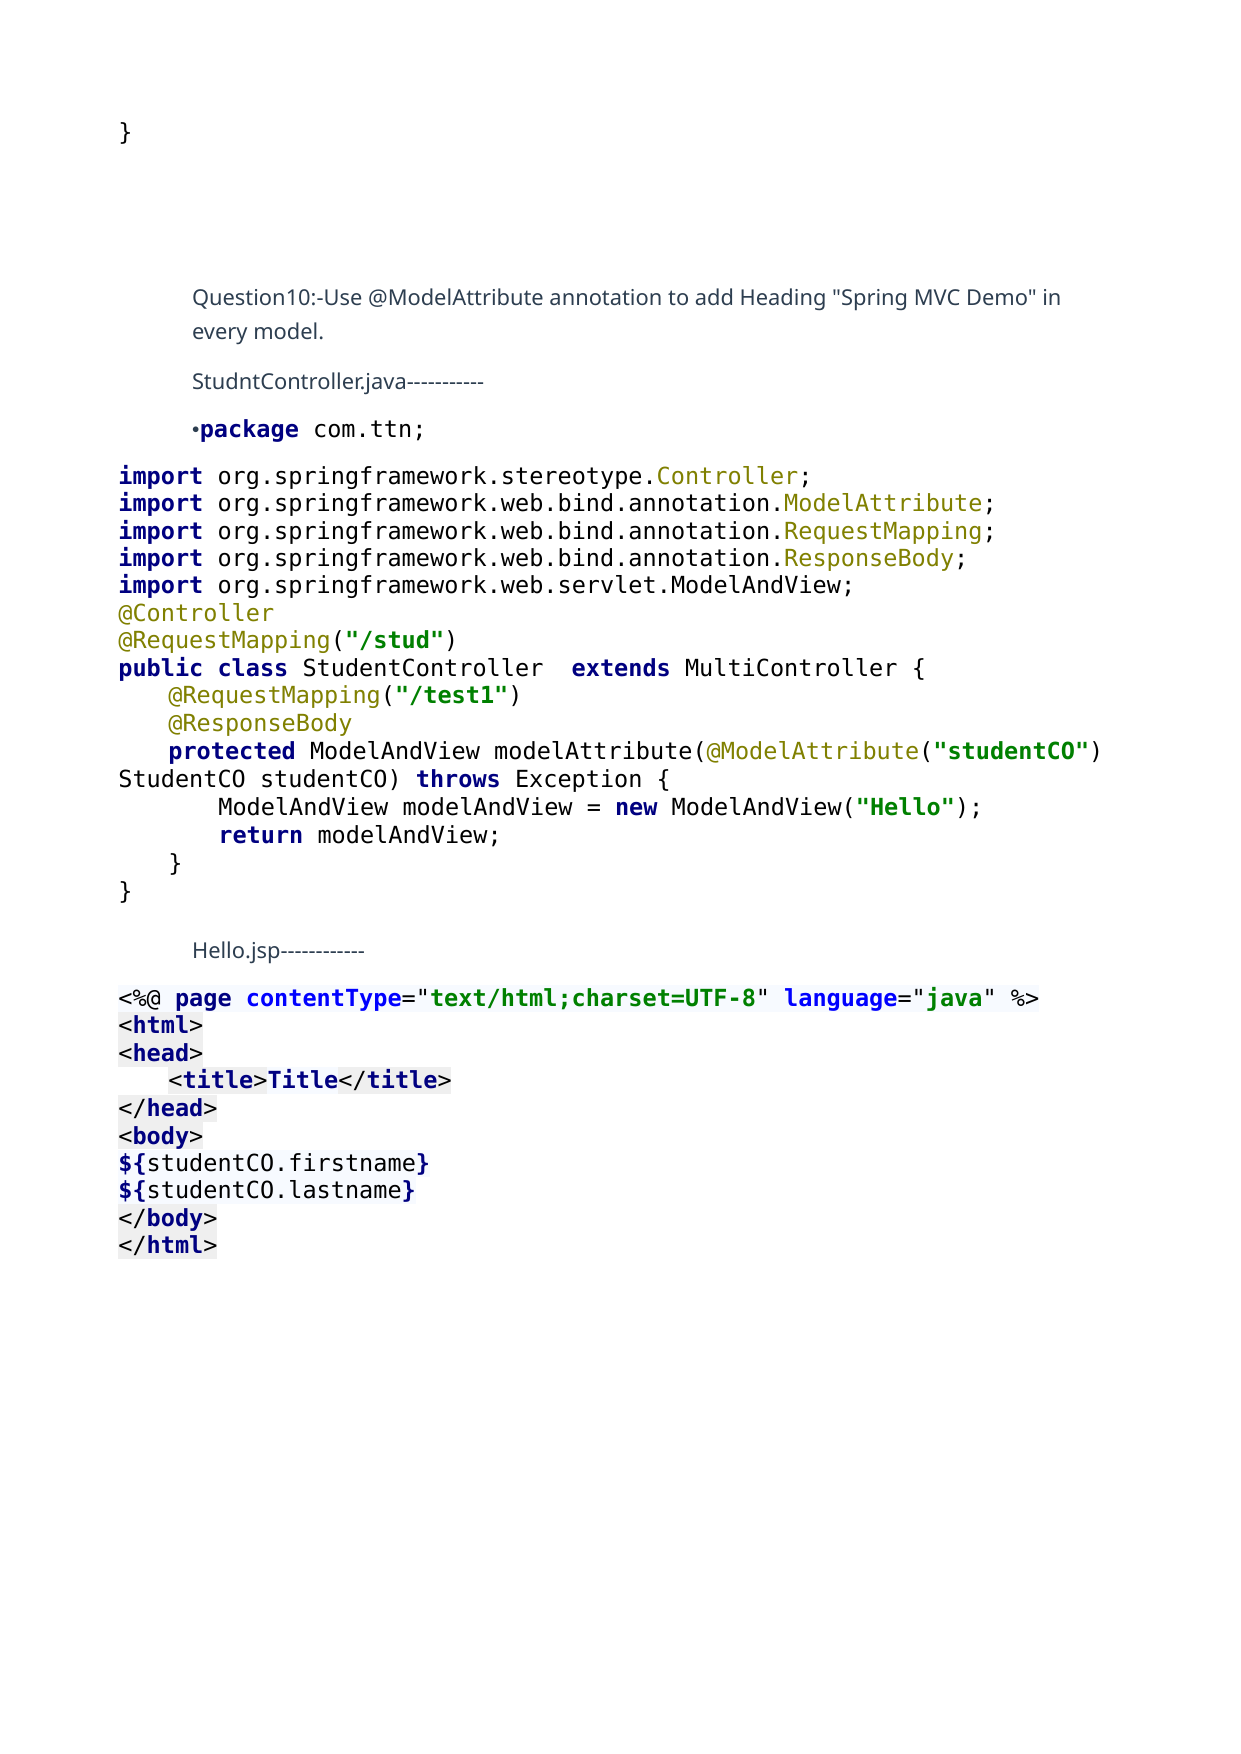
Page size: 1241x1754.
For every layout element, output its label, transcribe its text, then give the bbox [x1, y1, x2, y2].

text ${studentCO.firstname} [118, 1149, 1122, 1177]
list StudntController.java----------- [118, 366, 1122, 395]
text <title>Title</title> [118, 1067, 1122, 1095]
text <head> [118, 1039, 1122, 1067]
text @ResponseBody [118, 710, 1122, 738]
text <html> [118, 1012, 1122, 1039]
text import org.springframework.web.bind.annotation.ModelAttribute; [118, 490, 1122, 517]
text ${studentCO.lastname} [118, 1177, 1122, 1204]
text public class StudentController extends MultiController { [118, 654, 1122, 682]
text ModelAndView modelAndView = new ModelAndView("Hello"); [118, 793, 1122, 822]
list Question10:-Use @ModelAttribute annotation to add Heading "Spring MVC Demo" in every model. [118, 282, 1122, 346]
text import org.springframework.web.servlet.ModelAndView; [118, 572, 1122, 599]
text <body> [118, 1122, 1122, 1149]
text } [118, 850, 1122, 878]
text </head> [118, 1095, 1122, 1122]
text protected ModelAndView modelAttribute(@ModelAttribute("studentCO") StudentCO studentCO) throws Exception { [118, 738, 1122, 793]
text @RequestMapping("/stud") [118, 627, 1122, 654]
list package com.ttn; [118, 415, 1122, 443]
text import org.springframework.web.bind.annotation.RequestMapping; [118, 517, 1122, 545]
text } [118, 878, 1122, 905]
list Hello.jsp------------ [118, 935, 1122, 964]
text </html> [118, 1232, 1122, 1259]
text import org.springframework.stereotype.Controller; [118, 462, 1122, 490]
text </body> [118, 1204, 1122, 1232]
text @Controller [118, 599, 1122, 627]
text } [118, 118, 1122, 146]
text import org.springframework.web.bind.annotation.ResponseBody; [118, 545, 1122, 572]
text <%@ page contentType="text/html;charset=UTF-8" language="java" %> [118, 984, 1122, 1012]
text @RequestMapping("/test1") [118, 682, 1122, 710]
text return modelAndView; [118, 822, 1122, 850]
